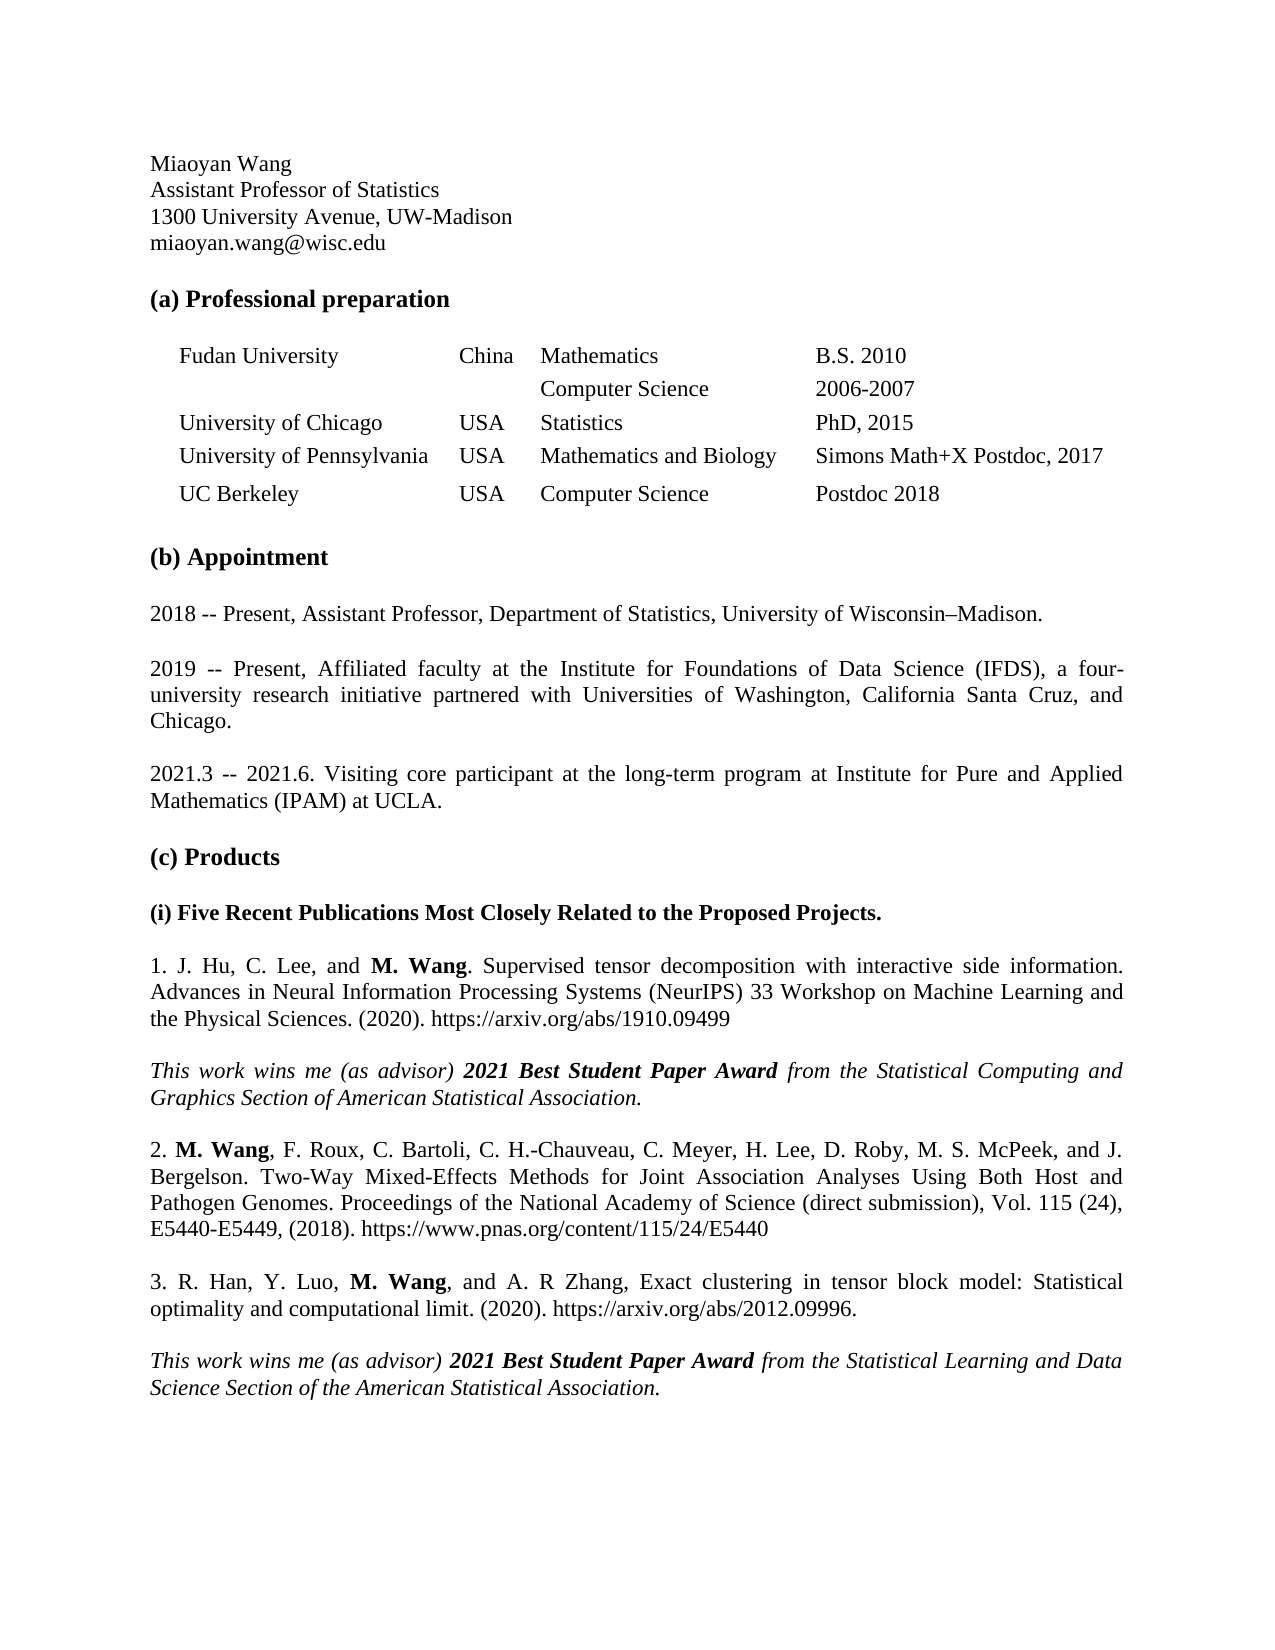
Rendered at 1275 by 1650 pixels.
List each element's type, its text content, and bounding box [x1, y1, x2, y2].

table_header Mathematics [529, 342, 804, 375]
text 3. R. Han, Y. Luo, M. Wang, and A. R Zhang, Exact clustering in tensor block model: Statistical optimality and computational limit. (2020). https://arxiv.org/abs/2012.09996. [150, 1268, 1125, 1321]
text 1300 University Avenue, UW-Madison [150, 203, 1125, 229]
table_header B.S. 2010 [804, 342, 1116, 375]
table_cell USA [448, 480, 529, 513]
table_cell Simons Math+X Postdoc, 2017 [804, 443, 1116, 480]
table_cell University of Chicago [156, 409, 448, 443]
text (a) Professional preparation [150, 284, 1125, 313]
text 2. M. Wang, F. Roux, C. Bartoli, C. H.-Chauveau, C. Meyer, H. Lee, D. Roby, M. S. McPeek, and J. Bergelson. Two-Way Mixed-Effects Methods for Joint Association Analyses Using Both Host and Pathogen Genomes. Proceedings of the National Academy of Science (direct submission), Vol. 115 (24), E5440-E5449, (2018). https://www.pnas.org/content/115/24/E5440 [150, 1136, 1125, 1242]
text 2021.3 -- 2021.6. Visiting core participant at the long-term program at Institute for Pure and Applied Mathematics (IPAM) at UCLA. [150, 760, 1125, 813]
table_cell UC Berkeley [156, 480, 448, 513]
text Miaoyan Wang [150, 150, 1125, 176]
text This work wins me (as advisor) 2021 Best Student Paper Award from the Statistical Computing and Graphics Section of American Statistical Association. [150, 1057, 1125, 1110]
text 1. J. Hu, C. Lee, and M. Wang. Supervised tensor decomposition with interactive side information. Advances in Neural Information Processing Systems (NeurIPS) 33 Workshop on Machine Learning and the Physical Sciences. (2020). https://arxiv.org/abs/1910.09499 [150, 952, 1125, 1031]
text (c) Products [150, 842, 1125, 871]
table_cell Mathematics and Biology [529, 443, 804, 480]
table_cell PhD, 2015 [804, 409, 1116, 443]
text Assistant Professor of Statistics [150, 176, 1125, 203]
table_header China [448, 342, 529, 375]
text (b) Appointment [150, 542, 1125, 571]
text This work wins me (as advisor) 2021 Best Student Paper Award from the Statistical Learning and Data Science Section of the American Statistical Association. [150, 1347, 1125, 1400]
table_cell USA [448, 409, 529, 443]
text 2018 -- Present, Assistant Professor, Department of Statistics, University of Wisconsin–Madison. [150, 600, 1125, 626]
text 2019 -- Present, Affiliated faculty at the Institute for Foundations of Data Science (IFDS), a four-university research initiative partnered with Universities of Washington, California Santa Cruz, and Chicago. [150, 655, 1125, 734]
table_cell Computer Science [529, 480, 804, 513]
text miaoyan.wang@wisc.edu [150, 229, 1125, 255]
table_cell University of Pennsylvania [156, 443, 448, 480]
table_cell Computer Science [529, 375, 804, 409]
table_cell [156, 375, 448, 409]
table_cell [448, 375, 529, 409]
table_cell USA [448, 443, 529, 480]
table_cell Postdoc 2018 [804, 480, 1116, 513]
text (i) Five Recent Publications Most Closely Related to the Proposed Projects. [150, 899, 1125, 926]
table_cell 2006-2007 [804, 375, 1116, 409]
table_cell Statistics [529, 409, 804, 443]
table_header Fudan University [156, 342, 448, 375]
